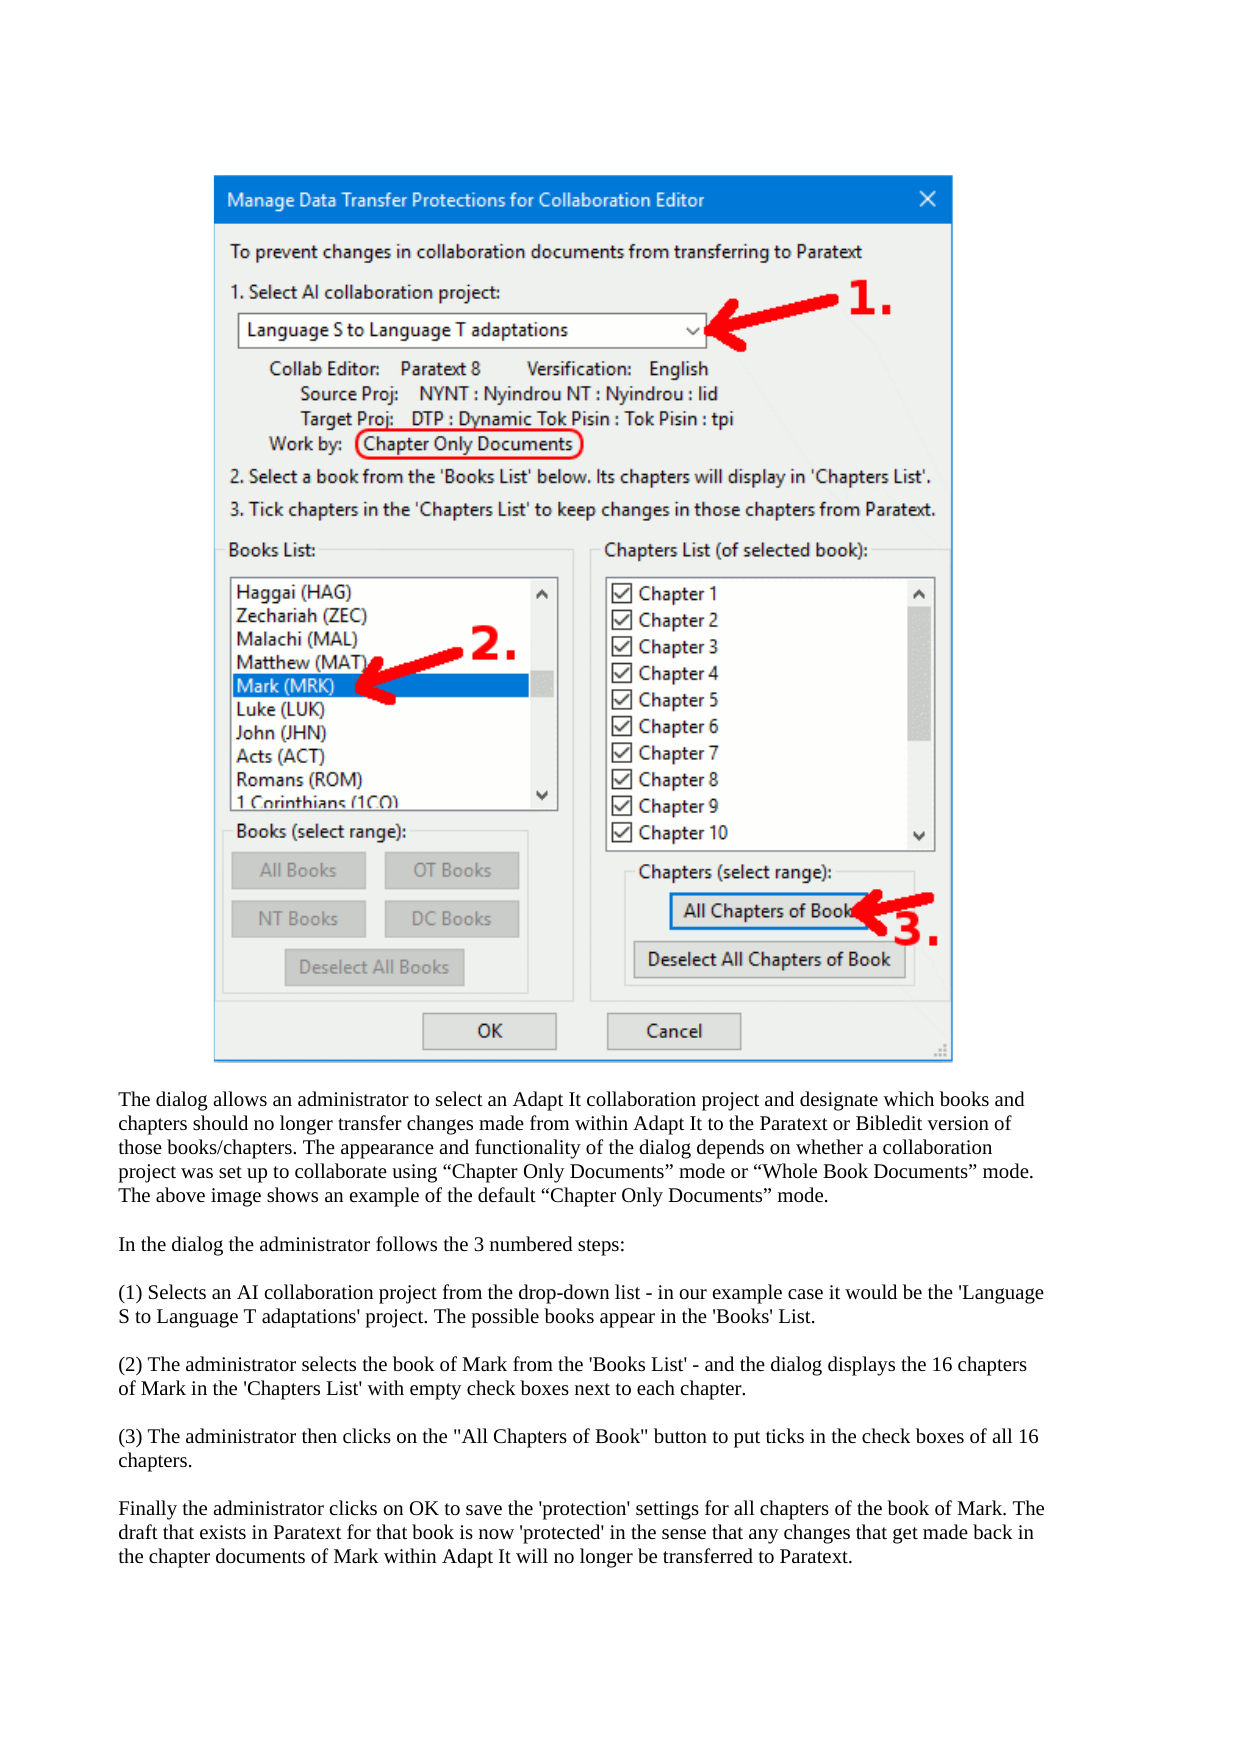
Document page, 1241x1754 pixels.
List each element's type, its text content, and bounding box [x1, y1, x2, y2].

text Finally the administrator clicks on OK to save the 'protection' settings for all chapters of the book of Mark. The draft that exists in Paratext for that book is now 'protected' in the sense that any changes that get made back in the chapter documents of Mark within Adapt It will no longer be transferred to Paratext. [118, 1496, 1048, 1568]
picture [213, 175, 953, 1063]
text (3) The administrator then clicks on the "All Chapters of Book" button to put ticks in the check boxes of all 16 chapters. [118, 1424, 1048, 1472]
text (2) The administrator selects the book of Mark from the 'Books List' - and the dialog displays the 16 chapters of Mark in the 'Chapters List' with empty check boxes next to each chapter. [118, 1352, 1048, 1400]
text In the dialog the administrator follows the 3 numbered steps: [118, 1231, 1048, 1256]
text The dialog allows an administrator to select an Adapt It collaboration project and designate which books and chapters should no longer transfer changes made from within Adapt It to the Paratext or Bibledit version of those books/chapters. The appearance and functionality of the dialog depends on whether a collaboration project was set up to collaborate using “Chapter Only Documents” mode or “Whole Book Documents” mode. The above image shows an example of the default “Chapter Only Documents” mode. [118, 1087, 1048, 1207]
text (1) Selects an AI collaboration project from the drop-down list - in our example case it would be the 'Language S to Language T adaptations' project. The possible books appear in the 'Books' List. [118, 1279, 1048, 1328]
